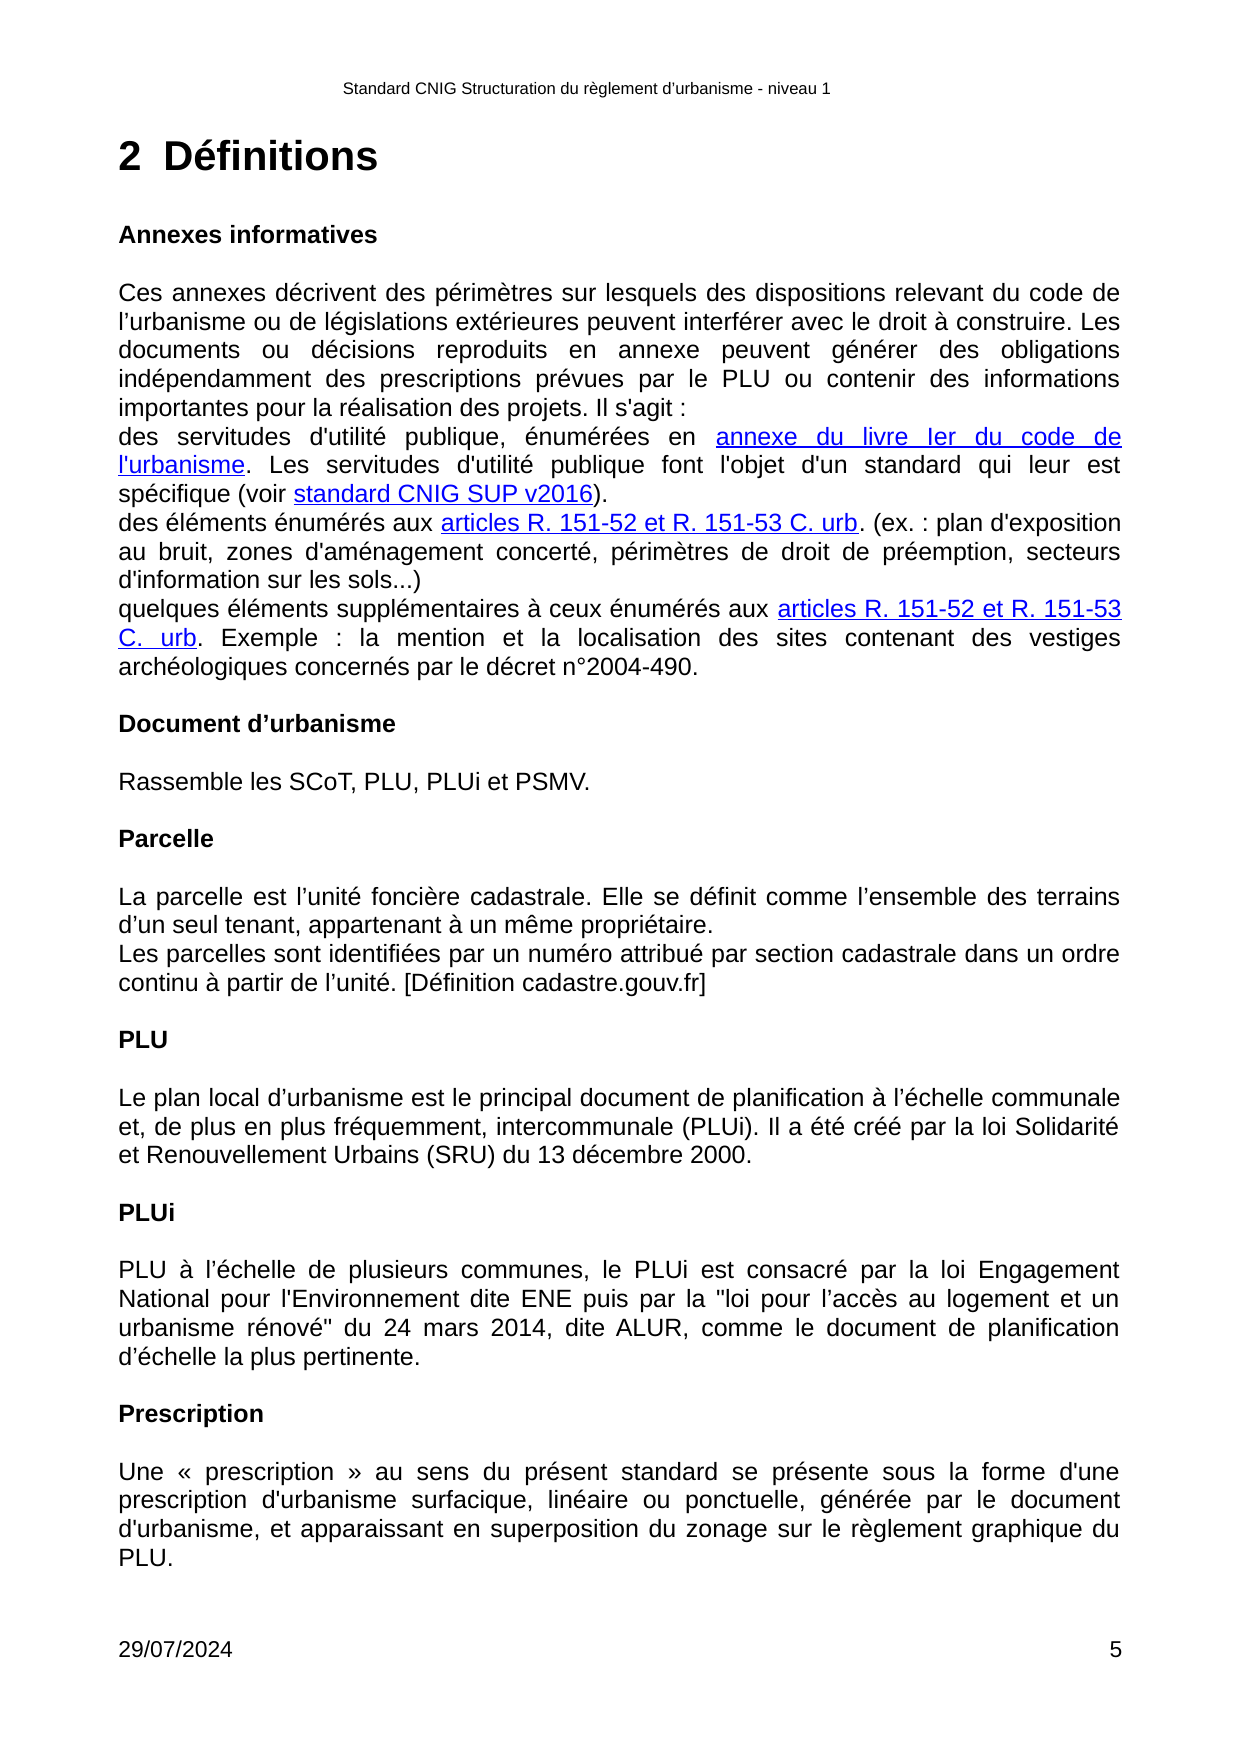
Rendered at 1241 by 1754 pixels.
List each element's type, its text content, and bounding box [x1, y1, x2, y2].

text Prescription [118, 1399, 1122, 1428]
text Le plan local d’urbanisme est le principal document de planification à l’échelle communale et, de plus en plus fréquemment, intercommunale (PLUi). Il a été créé par la loi Solidarité et Renouvellement Urbains (SRU) du 13 décembre 2000. [118, 1083, 1122, 1169]
text PLU [118, 1025, 1122, 1054]
text PLU à l’échelle de plusieurs communes, le PLUi est consacré par la loi Engagement National pour l'Environnement dite ENE puis par la "loi pour l’accès au logement et un urbanisme rénové" du 24 mars 2014, dite ALUR, comme le document de planification d’échelle la plus pertinente. [118, 1255, 1122, 1370]
text des servitudes d'utilité publique, énumérées en annexe du livre Ier du code de l'urbanisme. Les servitudes d'utilité publique font l'objet d'un standard qui leur est spécifique (voir standard CNIG SUP v2016). [118, 421, 1122, 508]
text des éléments énumérés aux articles R. 151-52 et R. 151-53 C. urb. (ex. : plan d'exposition au bruit, zones d'aménagement concerté, périmètres de droit de préemption, secteurs d'information sur les sols...) [118, 508, 1122, 594]
text Rassemble les SCoT, PLU, PLUi et PSMV. [118, 766, 1122, 795]
text Les parcelles sont identifiées par un numéro attribué par section cadastrale dans un ordre continu à partir de l’unité. [Définition cadastre.gouv.fr] [118, 939, 1122, 996]
text PLUi [118, 1198, 1122, 1226]
text Parcelle [118, 824, 1122, 853]
text La parcelle est l’unité foncière cadastrale. Elle se définit comme l’ensemble des terrains d’un seul tenant, appartenant à un même propriétaire. [118, 881, 1122, 939]
subtitle Définitions [118, 131, 1122, 179]
text Annexes informatives [118, 220, 1122, 249]
text quelques éléments supplémentaires à ceux énumérés aux articles R. 151-52 et R. 151-53 C. urb. Exemple : la mention et la localisation des sites contenant des vestiges archéologiques concernés par le décret n°2004-490. [118, 594, 1122, 680]
text Document d’urbanisme [118, 709, 1122, 738]
text Une « prescription » au sens du présent standard se présente sous la forme d'une prescription d'urbanisme surfacique, linéaire ou ponctuelle, générée par le document d'urbanisme, et apparaissant en superposition du zonage sur le règlement graphique du PLU. [118, 1456, 1122, 1571]
text Ces annexes décrivent des périmètres sur lesquels des dispositions relevant du code de l’urbanisme ou de législations extérieures peuvent interférer avec le droit à construire. Les documents ou décisions reproduits en annexe peuvent générer des obligations indépendamment des prescriptions prévues par le PLU ou contenir des informations importantes pour la réalisation des projets. Il s'agit : [118, 278, 1122, 421]
